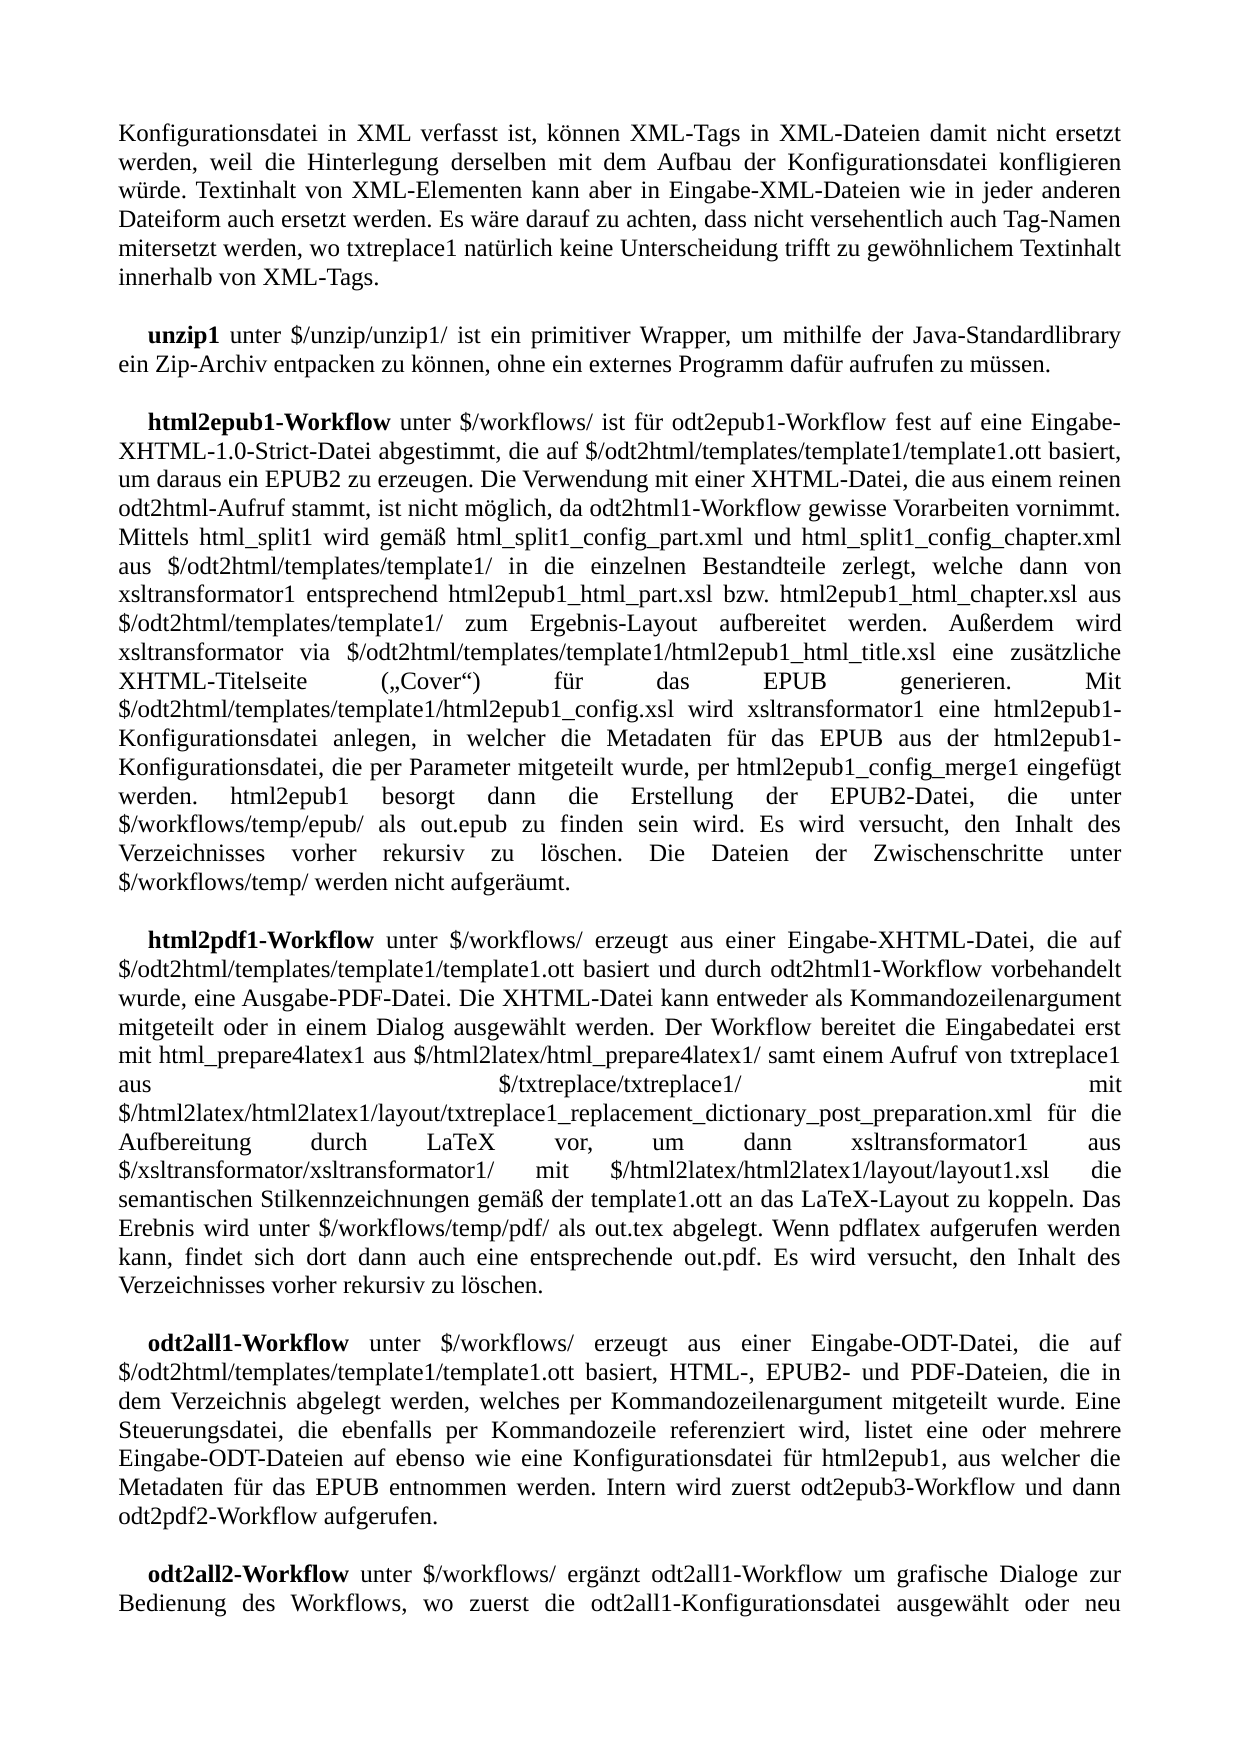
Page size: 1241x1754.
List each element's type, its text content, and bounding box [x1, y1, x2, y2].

text html2epub1-Workflow unter $/workflows/ ist für odt2epub1-Workflow fest auf eine Eingabe-XHTML-1.0-Strict-Datei abgestimmt, die auf $/odt2html/templates/template1/template1.ott basiert, um daraus ein EPUB2 zu erzeugen. Die Verwendung mit einer XHTML-Datei, die aus einem reinen odt2html-Aufruf stammt, ist nicht möglich, da odt2html1-Workflow gewisse Vorarbeiten vornimmt. Mittels html_split1 wird gemäß html_split1_config_part.xml und html_split1_config_chapter.xml aus $/odt2html/templates/template1/ in die einzelnen Bestandteile zerlegt, welche dann von xsltransformator1 entsprechend html2epub1_html_part.xsl bzw. html2epub1_html_chapter.xsl aus $/odt2html/templates/template1/ zum Ergebnis-Layout aufbereitet werden. Außerdem wird xsltransformator via $/odt2html/templates/template1/html2epub1_html_title.xsl eine zusätzliche XHTML-Titelseite („Cover“) für das EPUB generieren. Mit $/odt2html/templates/template1/html2epub1_config.xsl wird xsltransformator1 eine html2epub1-Konfigurationsdatei anlegen, in welcher die Metadaten für das EPUB aus der html2epub1-Konfigurationsdatei, die per Parameter mitgeteilt wurde, per html2epub1_config_merge1 eingefügt werden. html2epub1 besorgt dann die Erstellung der EPUB2-Datei, die unter $/workflows/temp/epub/ als out.epub zu finden sein wird. Es wird versucht, den Inhalt des Verzeichnisses vorher rekursiv zu löschen. Die Dateien der Zwischenschritte unter $/workflows/temp/ werden nicht aufgeräumt. [118, 407, 1122, 896]
text odt2all1-Workflow unter $/workflows/ erzeugt aus einer Eingabe-ODT-Datei, die auf $/odt2html/templates/template1/template1.ott basiert, HTML-, EPUB2- und PDF-Dateien, die in dem Verzeichnis abgelegt werden, welches per Kommandozeilenargument mitgeteilt wurde. Eine Steuerungsdatei, die ebenfalls per Kommandozeile referenziert wird, listet eine oder mehrere Eingabe-ODT-Dateien auf ebenso wie eine Konfigurationsdatei für html2epub1, aus welcher die Metadaten für das EPUB entnommen werden. Intern wird zuerst odt2epub3-Workflow und dann odt2pdf2-Workflow aufgerufen. [118, 1328, 1122, 1530]
text Konfigurationsdatei in XML verfasst ist, können XML-Tags in XML-Dateien damit nicht ersetzt werden, weil die Hinterlegung derselben mit dem Aufbau der Konfigurationsdatei konfligieren würde. Textinhalt von XML-Elementen kann aber in Eingabe-XML-Dateien wie in jeder anderen Dateiform auch ersetzt werden. Es wäre darauf zu achten, dass nicht versehentlich auch Tag-Namen mitersetzt werden, wo txtreplace1 natürlich keine Unterscheidung trifft zu gewöhnlichem Textinhalt innerhalb von XML-Tags. [118, 118, 1122, 291]
text unzip1 unter $/unzip/unzip1/ ist ein primitiver Wrapper, um mithilfe der Java-Standardlibrary ein Zip-Archiv entpacken zu können, ohne ein externes Programm dafür aufrufen zu müssen. [118, 320, 1122, 378]
text odt2all2-Workflow unter $/workflows/ ergänzt odt2all1-Workflow um grafische Dialoge zur Bedienung des Workflows, wo zuerst die odt2all1-Konfigurationsdatei ausgewählt oder neu [118, 1559, 1122, 1617]
text html2pdf1-Workflow unter $/workflows/ erzeugt aus einer Eingabe-XHTML-Datei, die auf $/odt2html/templates/template1/template1.ott basiert und durch odt2html1-Workflow vorbehandelt wurde, eine Ausgabe-PDF-Datei. Die XHTML-Datei kann entweder als Kommandozeilenargument mitgeteilt oder in einem Dialog ausgewählt werden. Der Workflow bereitet die Eingabedatei erst mit html_prepare4latex1 aus $/html2latex/html_prepare4latex1/ samt einem Aufruf von txtreplace1 aus $/txtreplace/txtreplace1/ mit $/html2latex/html2latex1/layout/txtreplace1_replacement_dictionary_post_preparation.xml für die Aufbereitung durch LaTeX vor, um dann xsltransformator1 aus $/xsltransformator/xsltransformator1/ mit $/html2latex/html2latex1/layout/layout1.xsl die semantischen Stilkennzeichnungen gemäß der template1.ott an das LaTeX-Layout zu koppeln. Das Erebnis wird unter $/workflows/temp/pdf/ als out.tex abgelegt. Wenn pdflatex aufgerufen werden kann, findet sich dort dann auch eine entsprechende out.pdf. Es wird versucht, den Inhalt des Verzeichnisses vorher rekursiv zu löschen. [118, 925, 1122, 1299]
